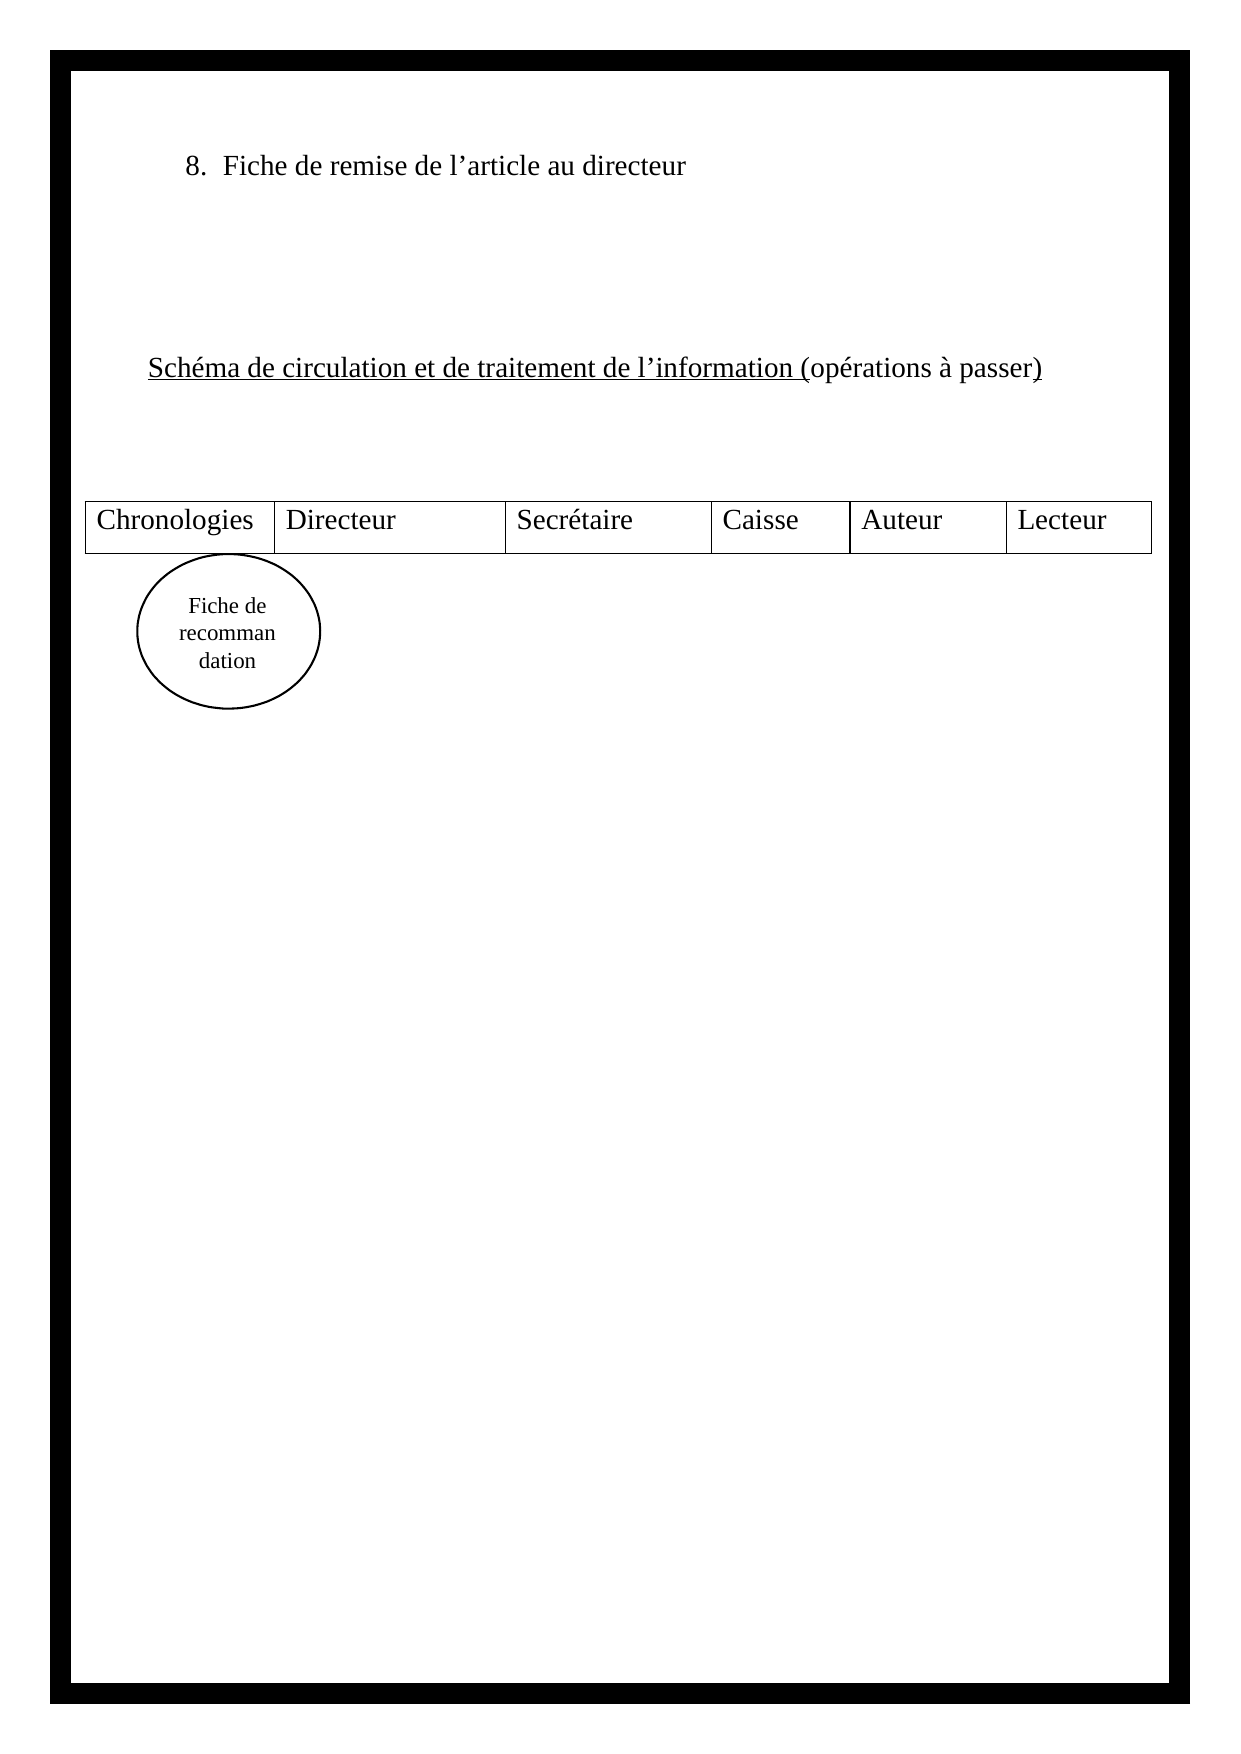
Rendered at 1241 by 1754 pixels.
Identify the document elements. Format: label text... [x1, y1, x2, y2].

table_header Secrétaire [506, 502, 711, 553]
text Schéma de circulation et de traitement de l’information (opérations à passer) [148, 350, 1093, 383]
table_header Directeur [275, 502, 505, 553]
list Fiche de remise de l’article au directeur [185, 148, 1093, 181]
table_header Lecteur [1007, 502, 1151, 553]
table_header Chronologies [86, 502, 274, 553]
table_header [1152, 501, 1159, 553]
table_header Caisse [712, 502, 849, 553]
table_header Auteur [851, 502, 1006, 553]
